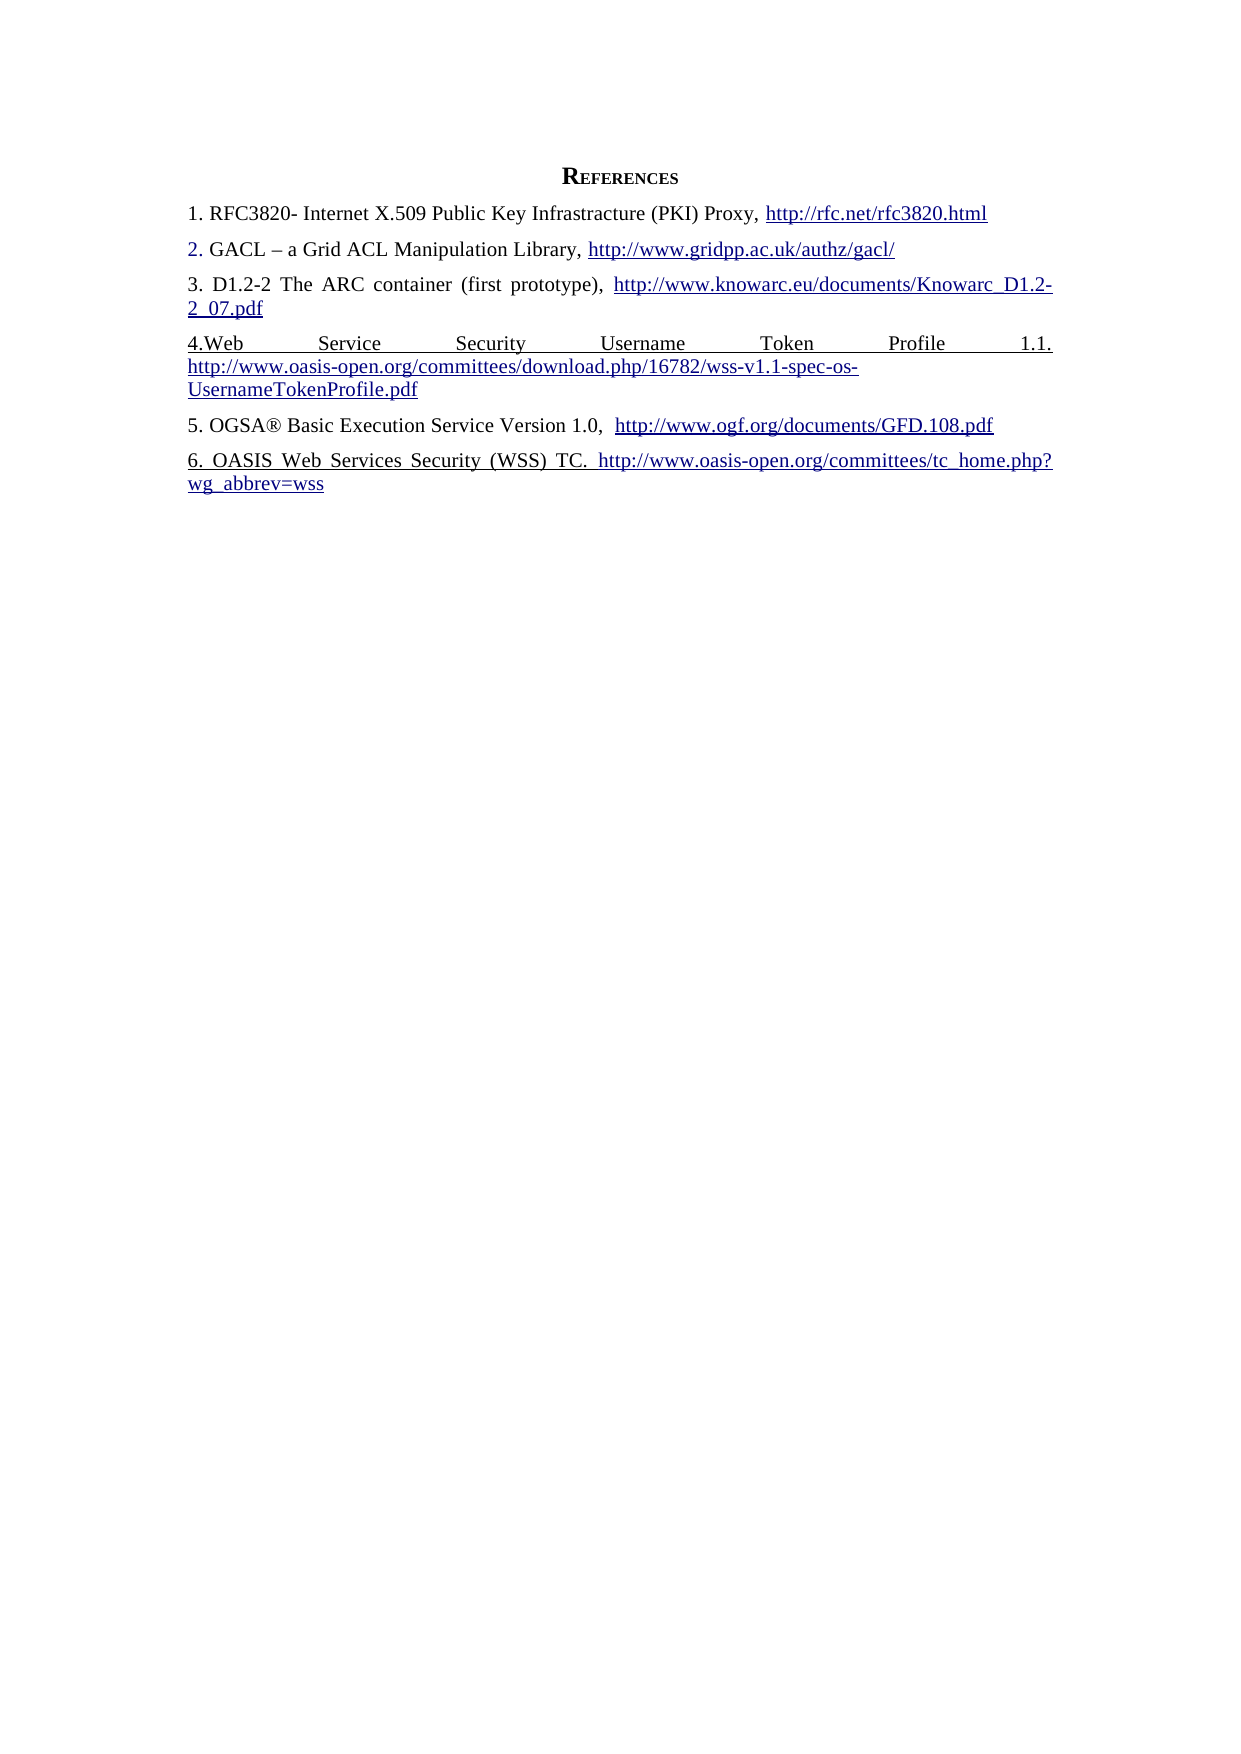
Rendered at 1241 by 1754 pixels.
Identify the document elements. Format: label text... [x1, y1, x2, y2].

text 6. OASIS Web Services Security (WSS) TC. http://www.oasis-open.org/committees/tc_home.php? [187, 449, 1053, 469]
text http://www.oasis-open.org/committees/download.php/16782/wss-v1.1-spec-os-UsernameTokenProfile.pdf [187, 353, 1053, 401]
text 4.Web Service Security Username Token Profile 1.1. [187, 332, 1053, 352]
text 3. D1.2-2 The ARC container (first prototype), http://www.knowarc.eu/documents/Knowarc_D1.2-2_07.pdf [187, 273, 1053, 319]
text 1. RFC3820- Internet X.509 Public Key Infrastracture (PKI) Proxy, http://rfc.net/rfc3820.html [187, 202, 1053, 225]
text 5. OGSA® Basic Execution Service Version 1.0, http://www.ogf.org/documents/GFD.108.pdf [187, 413, 1053, 436]
subtitle References [187, 162, 1053, 190]
text 2. GACL – a Grid ACL Manipulation Library, http://www.gridpp.ac.uk/authz/gacl/ [187, 238, 1053, 261]
text wg_abbrev=wss [187, 470, 1053, 495]
